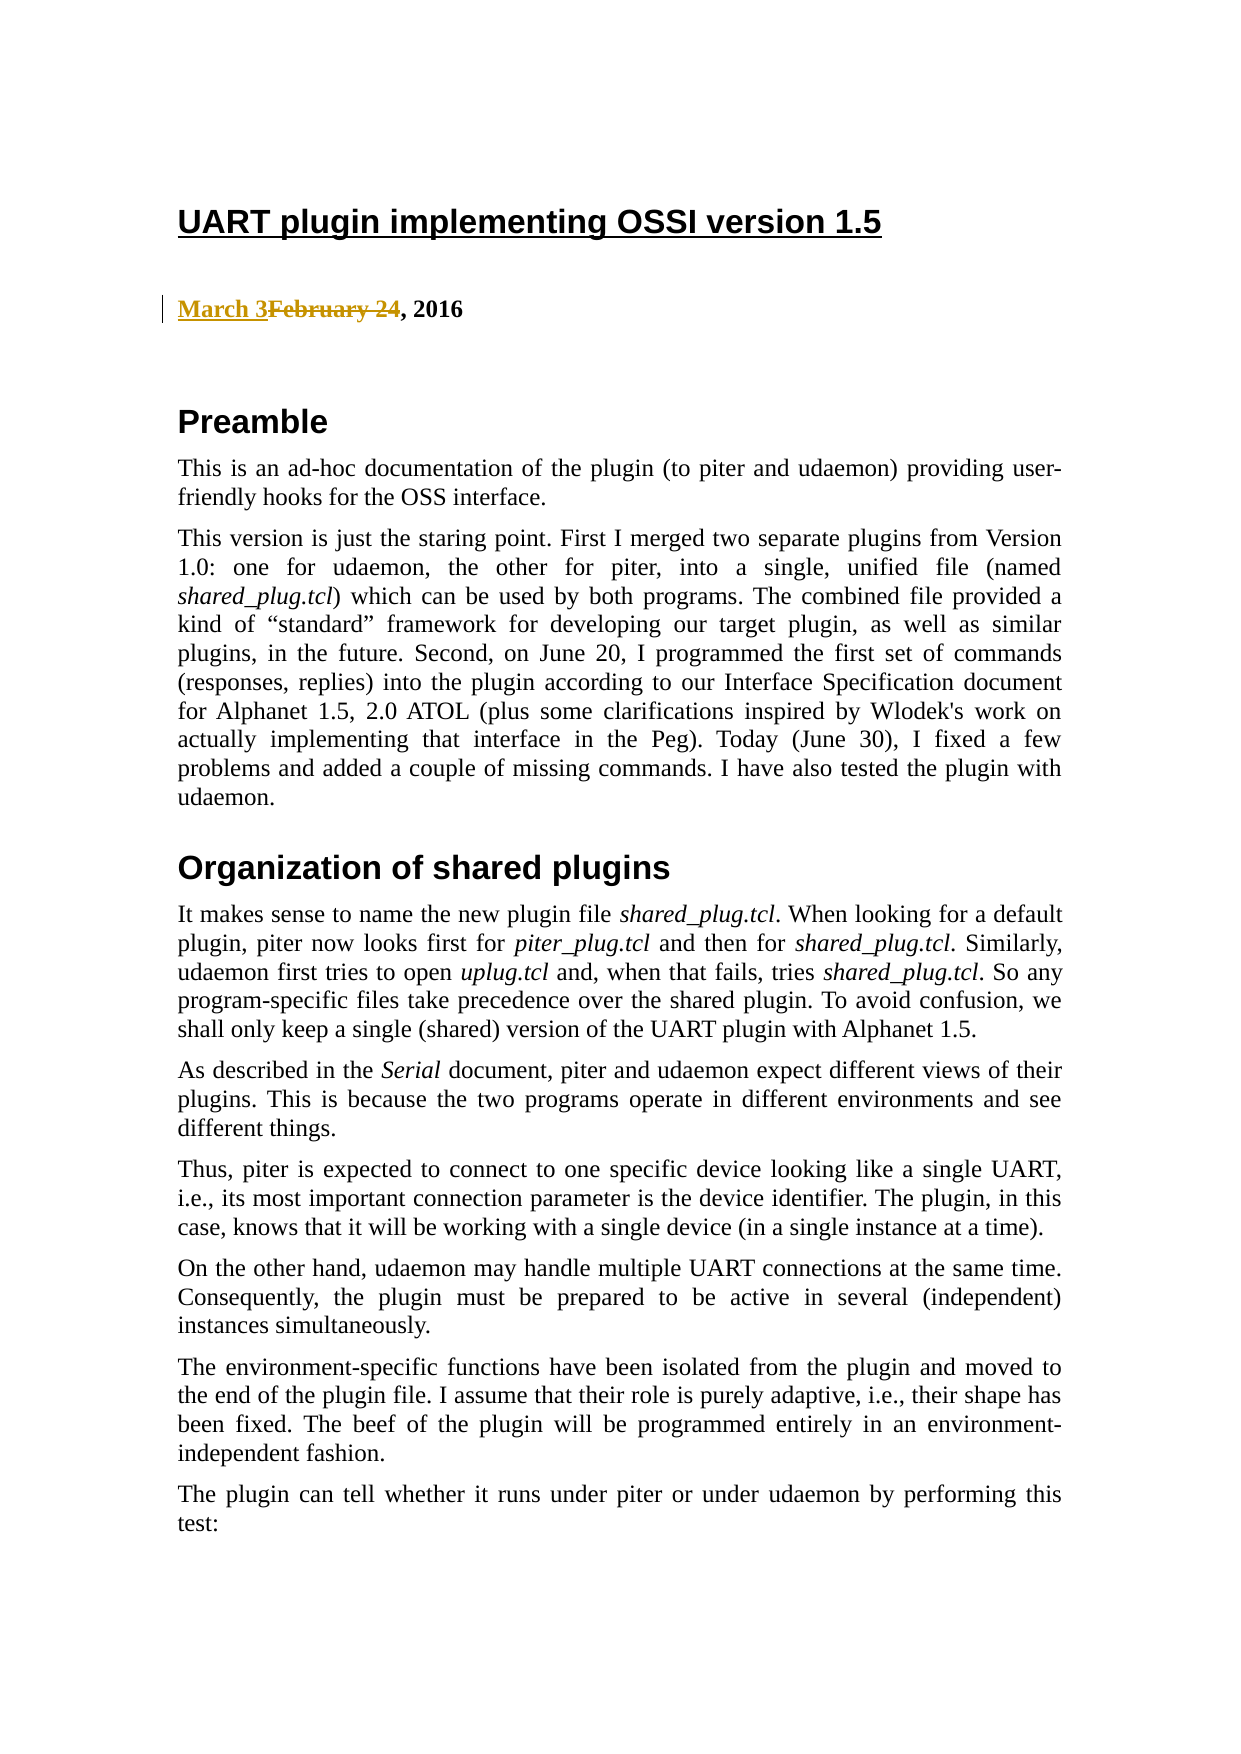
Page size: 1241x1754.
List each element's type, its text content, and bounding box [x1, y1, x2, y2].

text This version is just the staring point. First I merged two separate plugins from Version 1.0: one for udaemon, the other for piter, into a single, unified file (named shared_plug.tcl) which can be used by both programs. The combined file provided a kind of “standard” framework for developing our target plugin, as well as similar plugins, in the future. Second, on June 20, I programmed the first set of commands (responses, replies) into the plugin according to our Interface Specification document for Alphanet 1.5, 2.0 ATOL (plus some clarifications inspired by Wlodek's work on actually implementing that interface in the Peg). Today (June 30), I fixed a few problems and added a couple of missing commands. I have also tested the plugin with udaemon. [177, 523, 1063, 811]
text March 3, 2016 [177, 294, 1063, 323]
text The plugin can tell whether it runs under piter or under udaemon by performing this test: [177, 1479, 1063, 1537]
text On the other hand, udaemon may handle multiple UART connections at the same time. Consequently, the plugin must be prepared to be active in several (independent) instances simultaneously. [177, 1253, 1063, 1339]
text As described in the Serial document, piter and udaemon expect different views of their plugins. This is because the two programs operate in different environments and see different things. [177, 1056, 1063, 1142]
subtitle UART plugin implementing OSSI version 1.5 [177, 202, 1063, 241]
text It makes sense to name the new plugin file shared_plug.tcl. When looking for a default plugin, piter now looks first for piter_plug.tcl and then for shared_plug.tcl. Similarly, udaemon first tries to open uplug.tcl and, when that fails, tries shared_plug.tcl. So any program-specific files take precedence over the shared plugin. To avoid confusion, we shall only keep a single (shared) version of the UART plugin with Alphanet 1.5. [177, 899, 1063, 1043]
text The environment-specific functions have been isolated from the plugin and moved to the end of the plugin file. I assume that their role is purely adaptive, i.e., their shape has been fixed. The beef of the plugin will be programmed entirely in an environment-independent fashion. [177, 1352, 1063, 1467]
text This is an ad-hoc documentation of the plugin (to piter and udaemon) providing user-friendly hooks for the OSS interface. [177, 453, 1063, 511]
text Thus, piter is expected to connect to one specific device looking like a single UART, i.e., its most important connection parameter is the device identifier. The plugin, in this case, knows that it will be working with a single device (in a single instance at a time). [177, 1154, 1063, 1241]
subtitle Organization of shared plugins [177, 848, 1063, 887]
subtitle Preamble [177, 402, 1063, 441]
